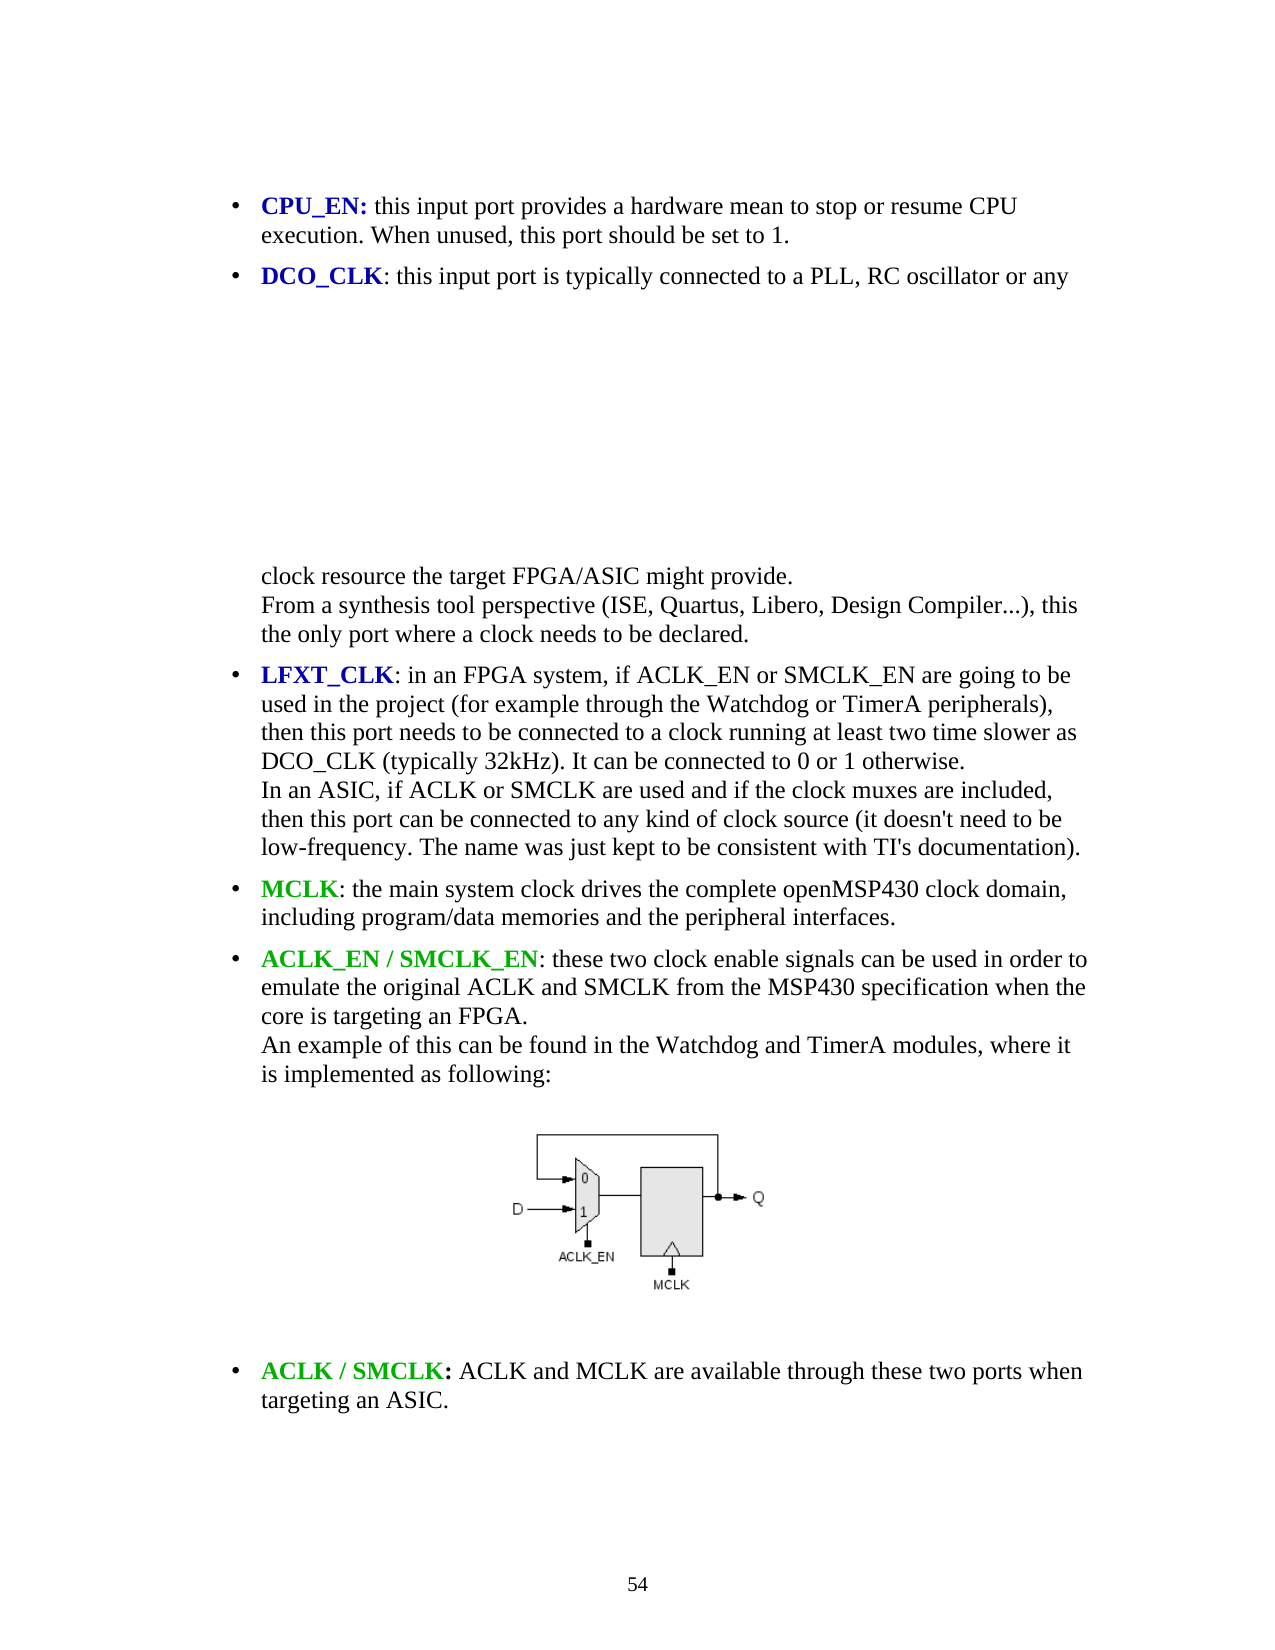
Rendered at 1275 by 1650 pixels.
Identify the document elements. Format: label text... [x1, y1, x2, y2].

list CPU_EN: this input port provides a hardware mean to stop or resume CPU execution. When unused, this port should be set to 1. [231, 191, 1088, 249]
list LFXT_CLK: in an FPGA system, if ACLK_EN or SMCLK_EN are going to be used in the project (for example through the Watchdog or TimerA peripherals), then this port needs to be connected to a clock running at least two time slower as DCO_CLK (typically 32kHz). It can be connected to 0 or 1 otherwise. In an ASIC, if ACLK or SMCLK are used and if the clock muxes are included, then this port can be connected to any kind of clock source (it doesn't need to be low-frequency. The name was just kept to be consistent with TI's documentation). [231, 660, 1088, 861]
list ACLK_EN / SMCLK_EN: these two clock enable signals can be used in order to emulate the original ACLK and SMCLK from the MSP430 specification when the core is targeting an FPGA. An example of this can be found in the Watchdog and TimerA modules, where it is implemented as following: [231, 944, 1088, 1087]
picture [475, 1104, 800, 1315]
list DCO_CLK: this input port is typically connected to a PLL, RC oscillator or any clock resource the target FPGA/ASIC might provide. From a synthesis tool perspective (ISE, Quartus, Libero, Design Compiler...), this the only port where a clock needs to be declared. [231, 261, 1088, 647]
list ACLK / SMCLK: ACLK and MCLK are available through these two ports when targeting an ASIC. [231, 1356, 1088, 1413]
list MCLK: the main system clock drives the complete openMSP430 clock domain, including program/data memories and the peripheral interfaces. [231, 874, 1088, 931]
